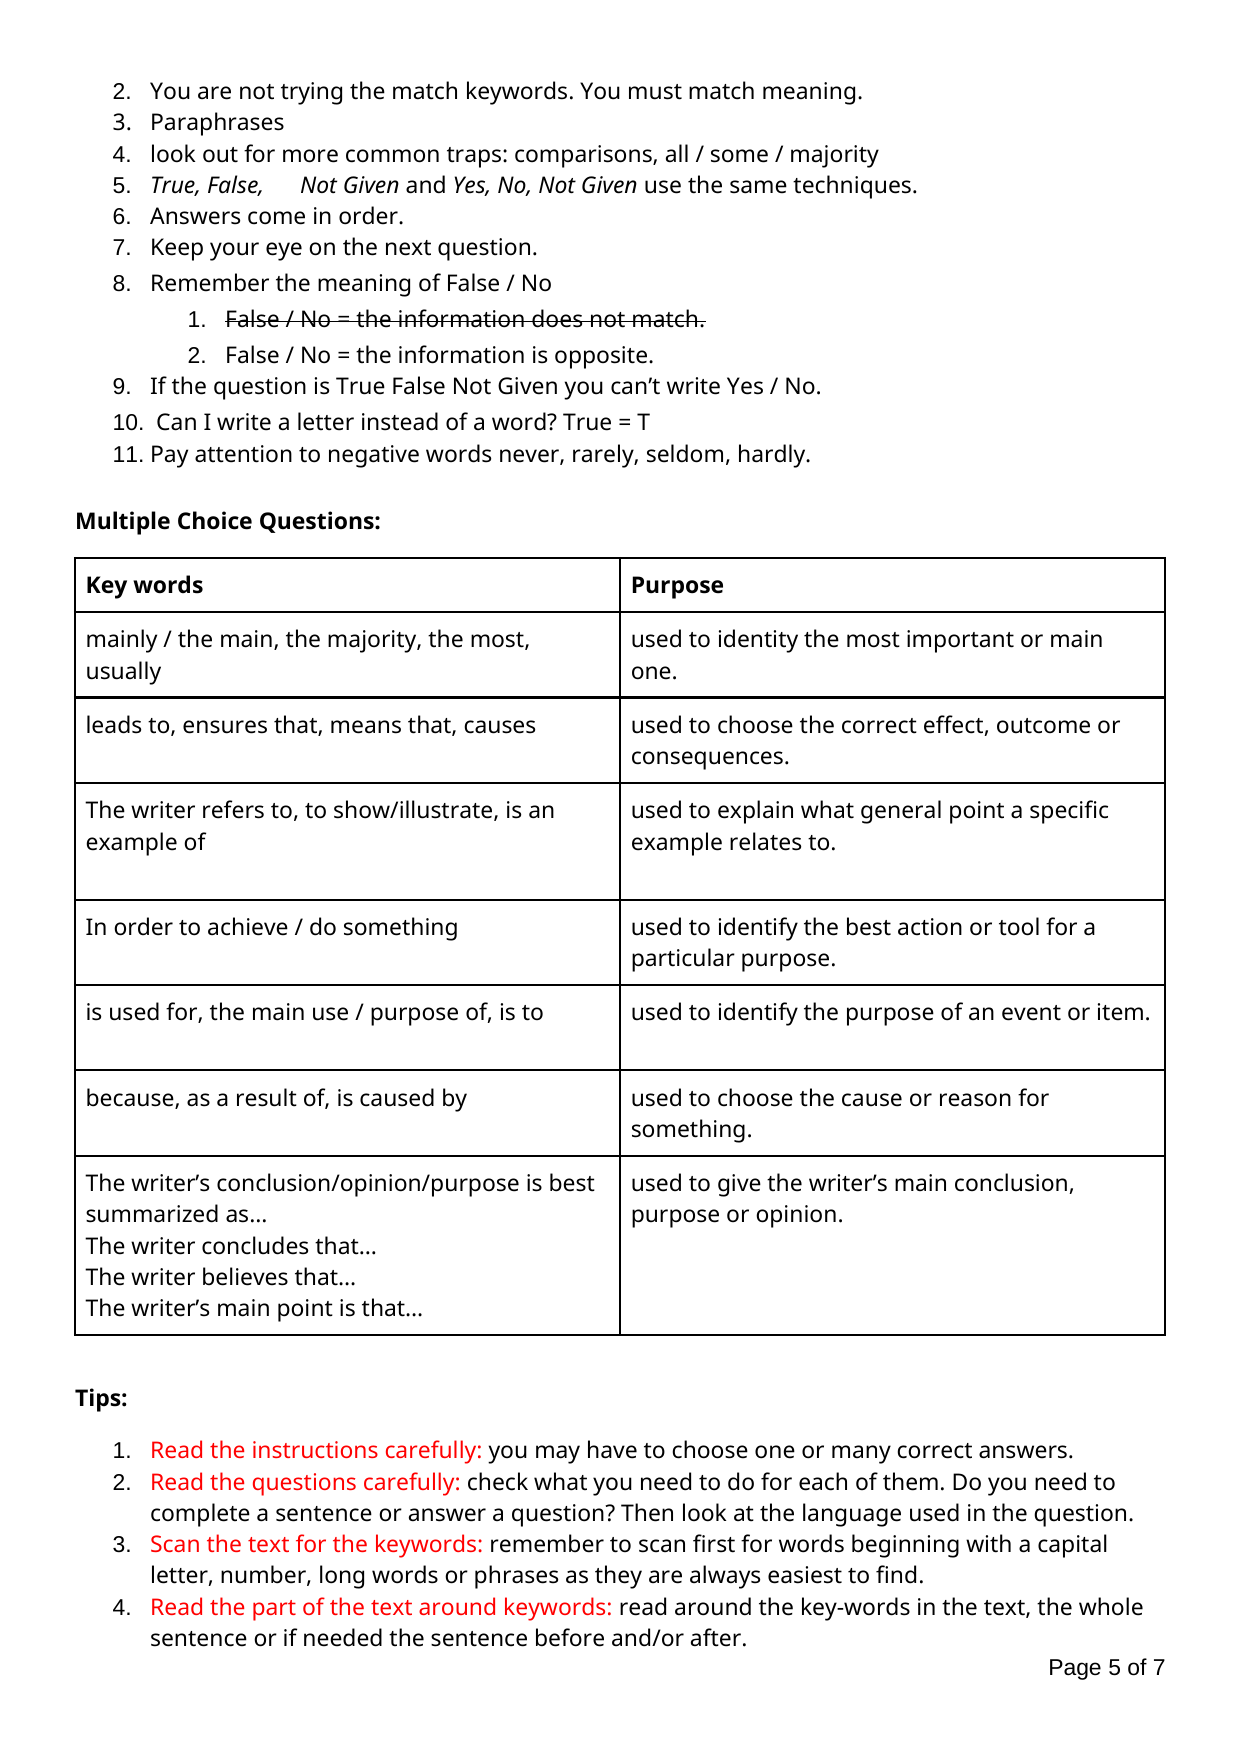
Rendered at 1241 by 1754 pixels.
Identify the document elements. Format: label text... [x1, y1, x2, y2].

list Remember the meaning of False / No [112, 267, 1165, 298]
table_cell is used for, the main use / purpose of, is to [76, 986, 619, 1069]
list True, False, Not Given and Yes, No, Not Given use the same techniques. [112, 169, 1165, 200]
list Scan the text for the keywords: remember to scan first for words beginning with a capital letter, number, long words or phrases as they are always easiest to find. [112, 1528, 1165, 1591]
list Keep your eye on the next question. [112, 231, 1165, 262]
table_cell used to give the writer’s main conclusion, purpose or opinion. [621, 1157, 1164, 1334]
list look out for more common traps: comparisons, all / some / majority [112, 137, 1165, 169]
table_cell used to choose the cause or reason for something. [621, 1071, 1164, 1155]
text Tips: [75, 1382, 1165, 1414]
list Read the instructions carefully: you may have to choose one or many correct answers. [112, 1434, 1165, 1466]
list Read the part of the text around keywords: read around the key-words in the text, the whole sentence or if needed the sentence before and/or after. [112, 1591, 1165, 1653]
table_cell used to explain what general point a specific example relates to. [621, 784, 1164, 898]
list False / No = the information is opposite. [187, 339, 1165, 370]
table_cell The writer’s conclusion/opinion/purpose is best summarized as… The writer concludes that… The writer believes that… The writer’s main point is that… [76, 1157, 619, 1334]
table_header Key words [76, 559, 619, 611]
table_cell used to identify the best action or tool for a particular purpose. [621, 901, 1164, 984]
list You are not trying the match keywords. You must match meaning. [112, 75, 1165, 106]
table_header Purpose [621, 559, 1164, 611]
table_cell In order to achieve / do something [76, 901, 619, 984]
table_cell The writer refers to, to show/illustrate, is an example of [76, 784, 619, 898]
table_cell leads to, ensures that, means that, causes [76, 699, 619, 782]
list Read the questions carefully: check what you need to do for each of them. Do you need to complete a sentence or answer a question? Then look at the language used in the question. [112, 1466, 1165, 1528]
table_cell used to identity the most important or main one. [621, 613, 1164, 696]
table_cell mainly / the main, the majority, the most, usually [76, 613, 619, 696]
list Pay attention to negative words never, rarely, seldom, hardly. [112, 437, 1165, 469]
table_cell used to choose the correct effect, outcome or consequences. [621, 699, 1164, 782]
table_cell because, as a result of, is caused by [76, 1071, 619, 1155]
list If the question is True False Not Given you can’t write Yes / No. [112, 370, 1165, 402]
list Paraphrases [112, 106, 1165, 137]
table_cell used to identify the purpose of an event or item. [621, 986, 1164, 1069]
list Answers come in order. [112, 200, 1165, 231]
list False / No = the information does not match. [187, 303, 1165, 334]
text Multiple Choice Questions: [75, 505, 1165, 536]
list Can I write a letter instead of a word? True = T [112, 406, 1165, 437]
